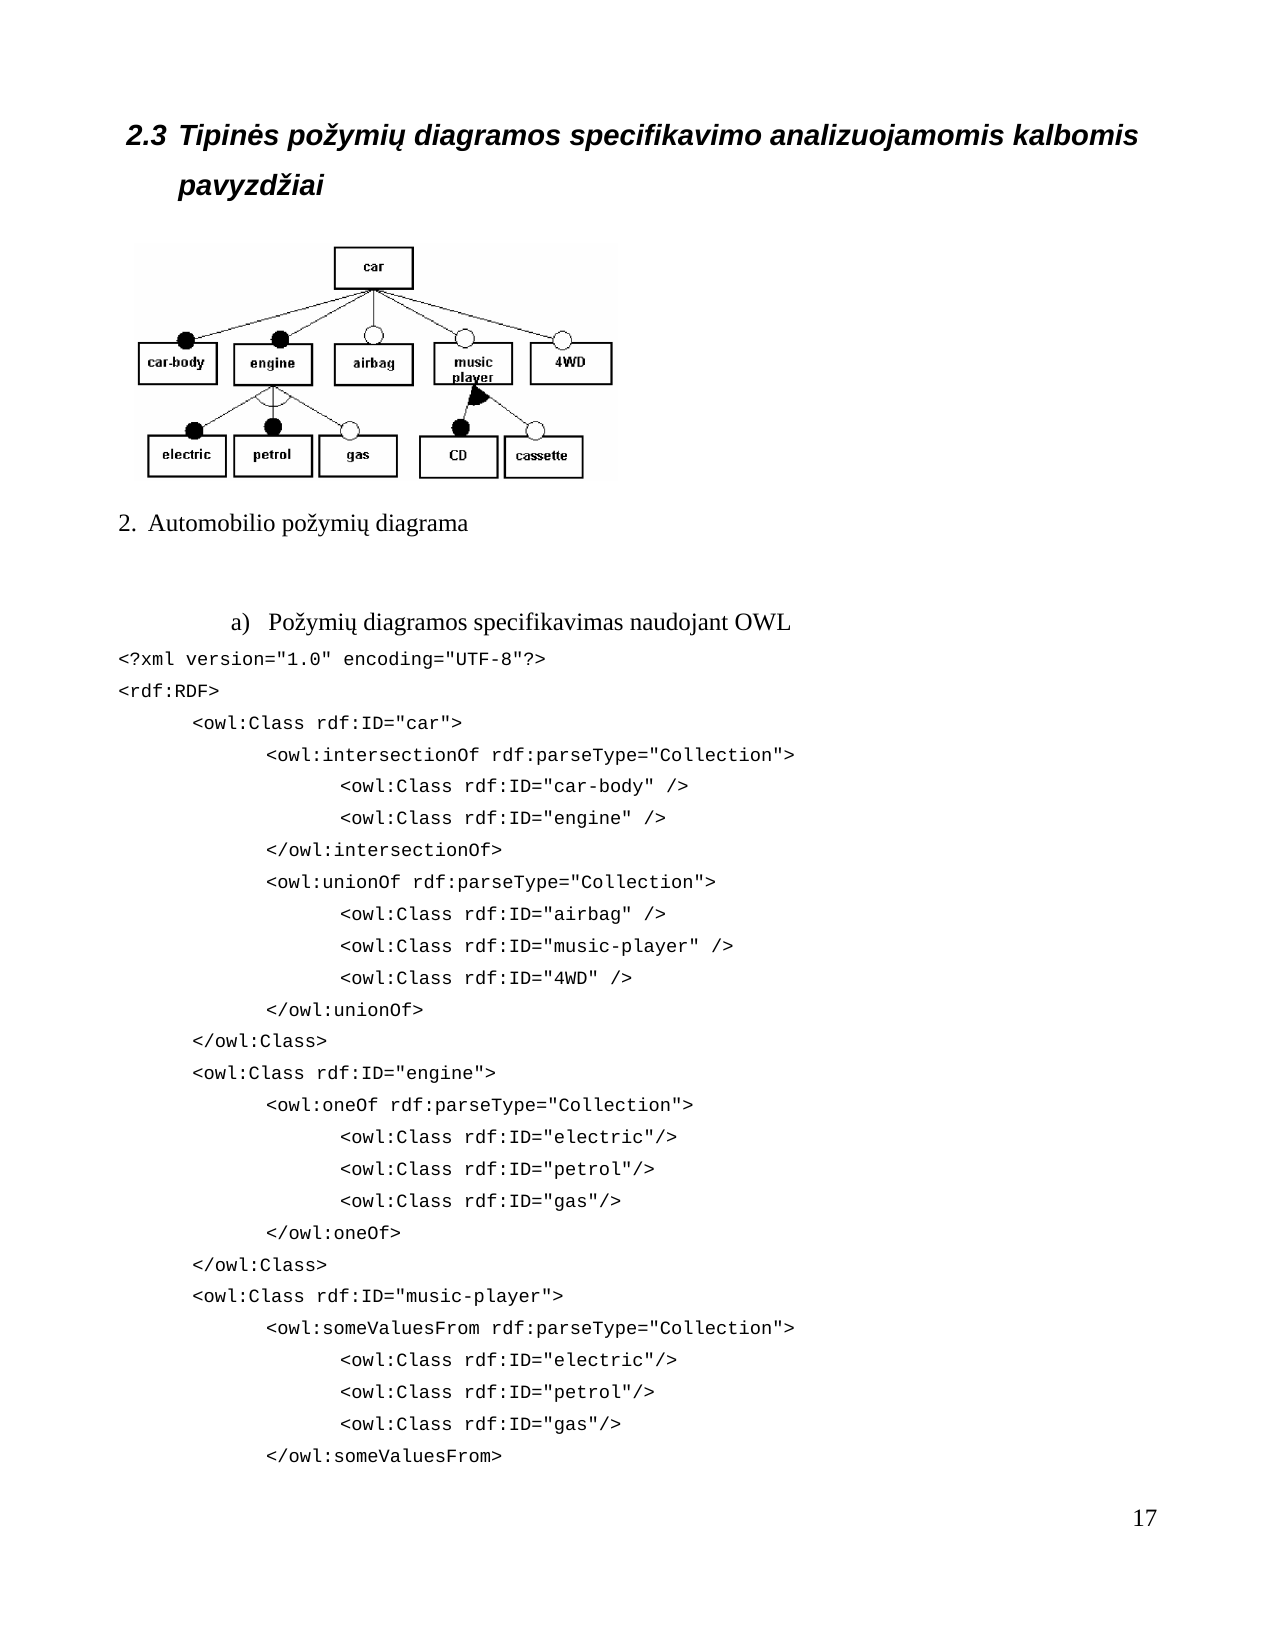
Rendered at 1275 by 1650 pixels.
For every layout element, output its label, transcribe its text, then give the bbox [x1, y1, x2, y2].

list Požymių diagramos specifikavimas naudojant OWL [231, 607, 1157, 635]
text <owl:Class rdf:ID="gas"/> [118, 1192, 1157, 1213]
text <owl:Class rdf:ID="car-body" /> [118, 777, 1157, 798]
picture [134, 240, 618, 485]
text <owl:Class rdf:ID="music-player" /> [118, 937, 1157, 958]
text </owl:Class> [118, 1255, 1157, 1277]
text <owl:Class rdf:ID="engine" /> [118, 809, 1157, 830]
text <owl:intersectionOf rdf:parseType="Collection"> [118, 745, 1157, 767]
text <owl:Class rdf:ID="electric"/> [118, 1351, 1157, 1372]
text <?xml version="1.0" encoding="UTF-8"?> [118, 650, 1157, 671]
list Automobilio požymių diagrama [118, 508, 1157, 537]
subtitle Tipinės požymių diagramos specifikavimo analizuojamomis kalbomis pavyzdžiai [118, 118, 1157, 202]
text <owl:oneOf rdf:parseType="Collection"> [118, 1096, 1157, 1117]
text <owl:Class rdf:ID="petrol"/> [118, 1383, 1157, 1404]
text <owl:Class rdf:ID="4WD" /> [118, 968, 1157, 990]
text <owl:unionOf rdf:parseType="Collection"> [118, 873, 1157, 894]
text </owl:Class> [118, 1032, 1157, 1053]
text <owl:Class rdf:ID="airbag" /> [118, 905, 1157, 926]
text <owl:someValuesFrom rdf:parseType="Collection"> [118, 1319, 1157, 1340]
text <owl:Class rdf:ID="engine"> [118, 1064, 1157, 1085]
text </owl:someValuesFrom> [118, 1447, 1157, 1468]
text <owl:Class rdf:ID="petrol"/> [118, 1160, 1157, 1181]
text </owl:oneOf> [118, 1223, 1157, 1245]
text <owl:Class rdf:ID="music-player"> [118, 1287, 1157, 1308]
text </owl:unionOf> [118, 1000, 1157, 1022]
text <owl:Class rdf:ID="car"> [118, 713, 1157, 735]
text </owl:intersectionOf> [118, 841, 1157, 862]
text <owl:Class rdf:ID="gas"/> [118, 1415, 1157, 1436]
text <rdf:RDF> [118, 682, 1157, 703]
text <owl:Class rdf:ID="electric"/> [118, 1128, 1157, 1149]
